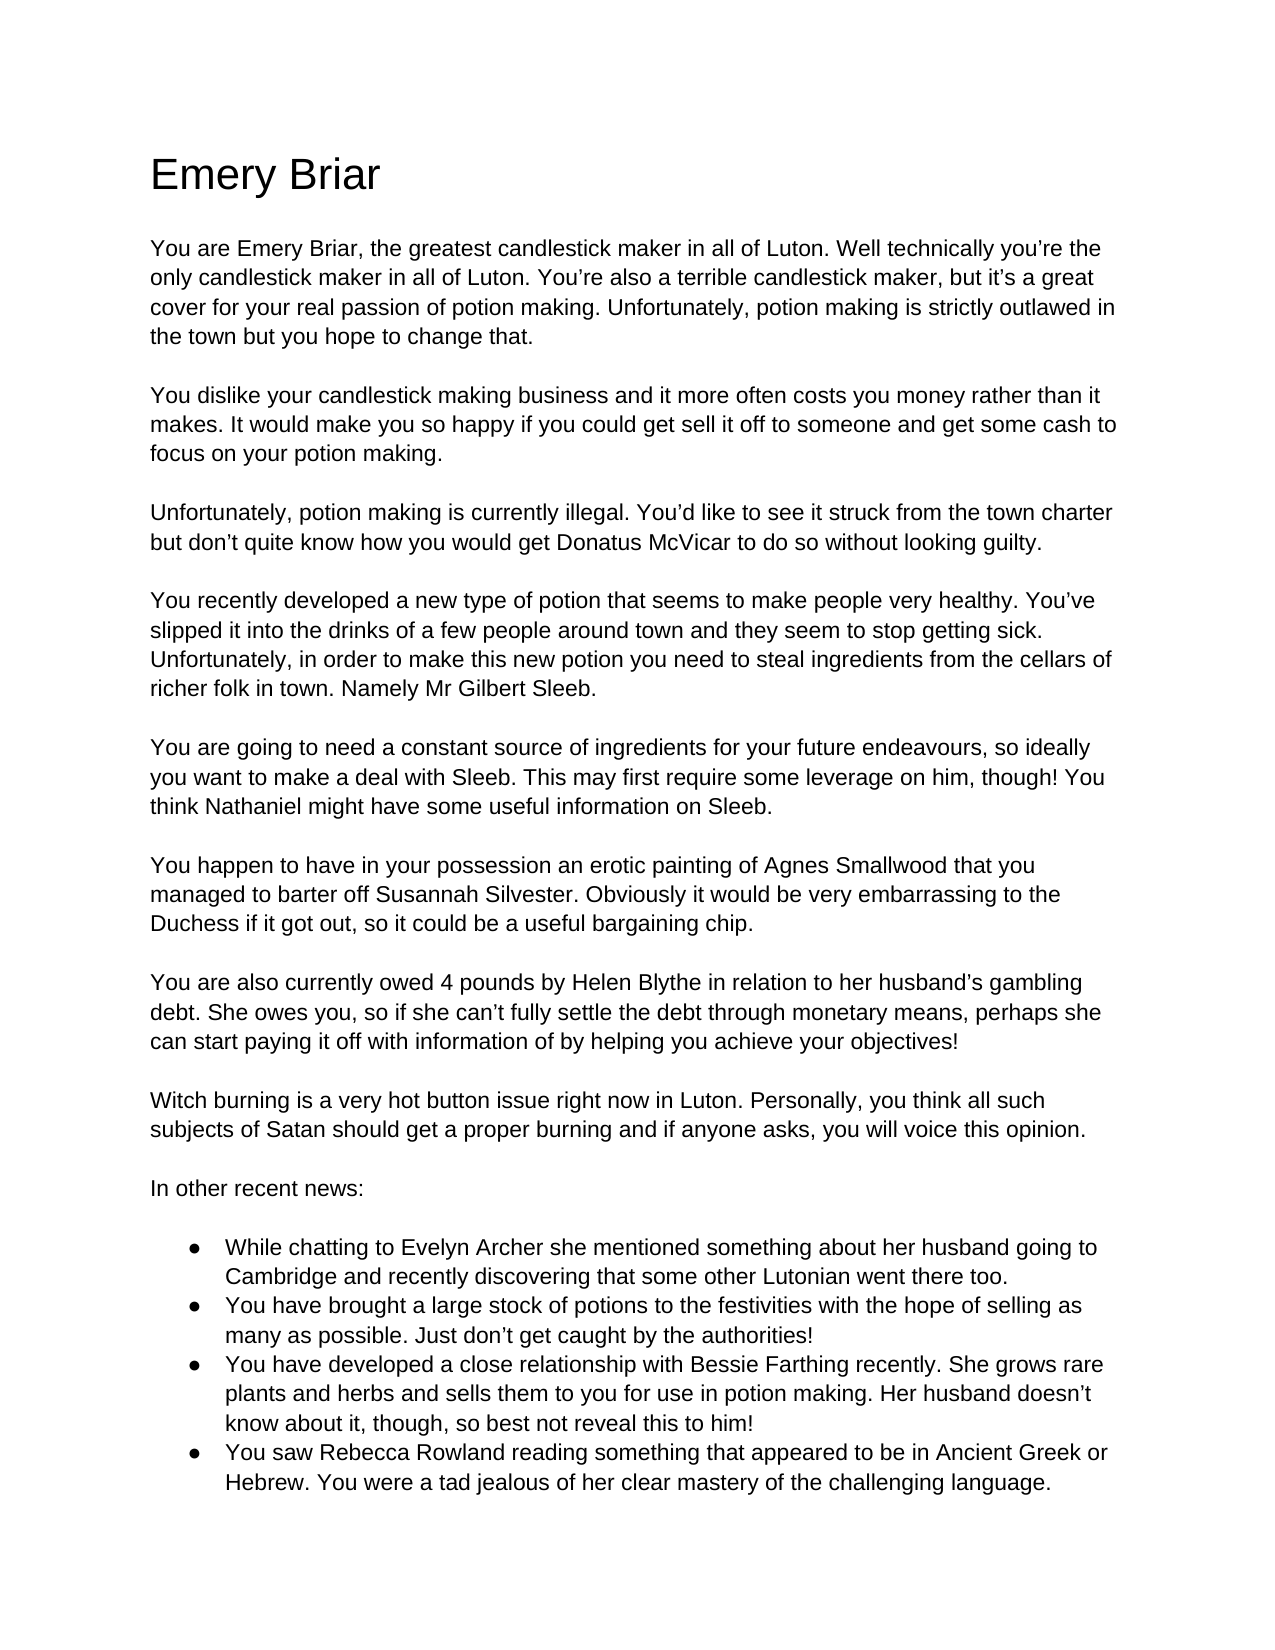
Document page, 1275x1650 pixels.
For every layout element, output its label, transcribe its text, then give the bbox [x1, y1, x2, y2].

list You have developed a close relationship with Bessie Farthing recently. She grows rare plants and herbs and sells them to you for use in potion making. Her husband doesn’t know about it, though, so best not reveal this to him! [187, 1352, 1125, 1436]
text Witch burning is a very hot button issue right now in Luton. Personally, you think all such subjects of Satan should get a proper burning and if anyone asks, you will voice this opinion. [150, 1087, 1125, 1142]
list While chatting to Evelyn Archer she mentioned something about her husband going to Cambridge and recently discovering that some other Lutonian went there too. [187, 1234, 1125, 1289]
text You are Emery Briar, the greatest candlestick maker in all of Luton. Well technically you’re the only candlestick maker in all of Luton. You’re also a terrible candlestick maker, but it’s a great cover for your real passion of potion making. Unfortunately, potion making is strictly outlawed in the town but you hope to change that. [150, 236, 1125, 349]
list You have brought a large stock of potions to the festivities with the hope of selling as many as possible. Just don’t get caught by the authorities! [187, 1293, 1125, 1348]
text You dislike your candlestick making business and it more often costs you money rather than it makes. It would make you so happy if you could get sell it off to someone and get some cash to focus on your potion making. [150, 382, 1125, 467]
title Emery Briar [150, 150, 1125, 199]
list You saw Rebecca Rowland reading something that appeared to be in Ancient Greek or Hebrew. You were a tad jealous of her clear mastery of the challenging language. [187, 1440, 1125, 1495]
text You are going to need a constant source of ingredients for your future endeavours, so ideally you want to make a deal with Sleeb. This may first require some leverage on him, though! You think Nathaniel might have some useful information on Sleeb. [150, 735, 1125, 819]
text In other recent news: [150, 1176, 1125, 1201]
text Unfortunately, potion making is currently illegal. You’d like to see it struck from the town charter but don’t quite know how you would get Donatus McVicar to do so without looking guilty. [150, 500, 1125, 555]
text You happen to have in your possession an erotic painting of Agnes Smallwood that you managed to barter off Susannah Silvester. Obviously it would be very embarrassing to the Duchess if it got out, so it could be a useful bargaining chip. [150, 852, 1125, 937]
text You recently developed a new type of potion that seems to make people very healthy. You’ve slipped it into the drinks of a few people around town and they seem to stop getting sick. Unfortunately, in order to make this new potion you need to steal ingredients from the cellars of richer folk in town. Namely Mr Gilbert Sleeb. [150, 588, 1125, 702]
text You are also currently owed 4 pounds by Helen Blythe in relation to her husband’s gambling debt. She owes you, so if she can’t fully settle the debt through monetary means, perhaps she can start paying it off with information of by helping you achieve your objectives! [150, 970, 1125, 1054]
